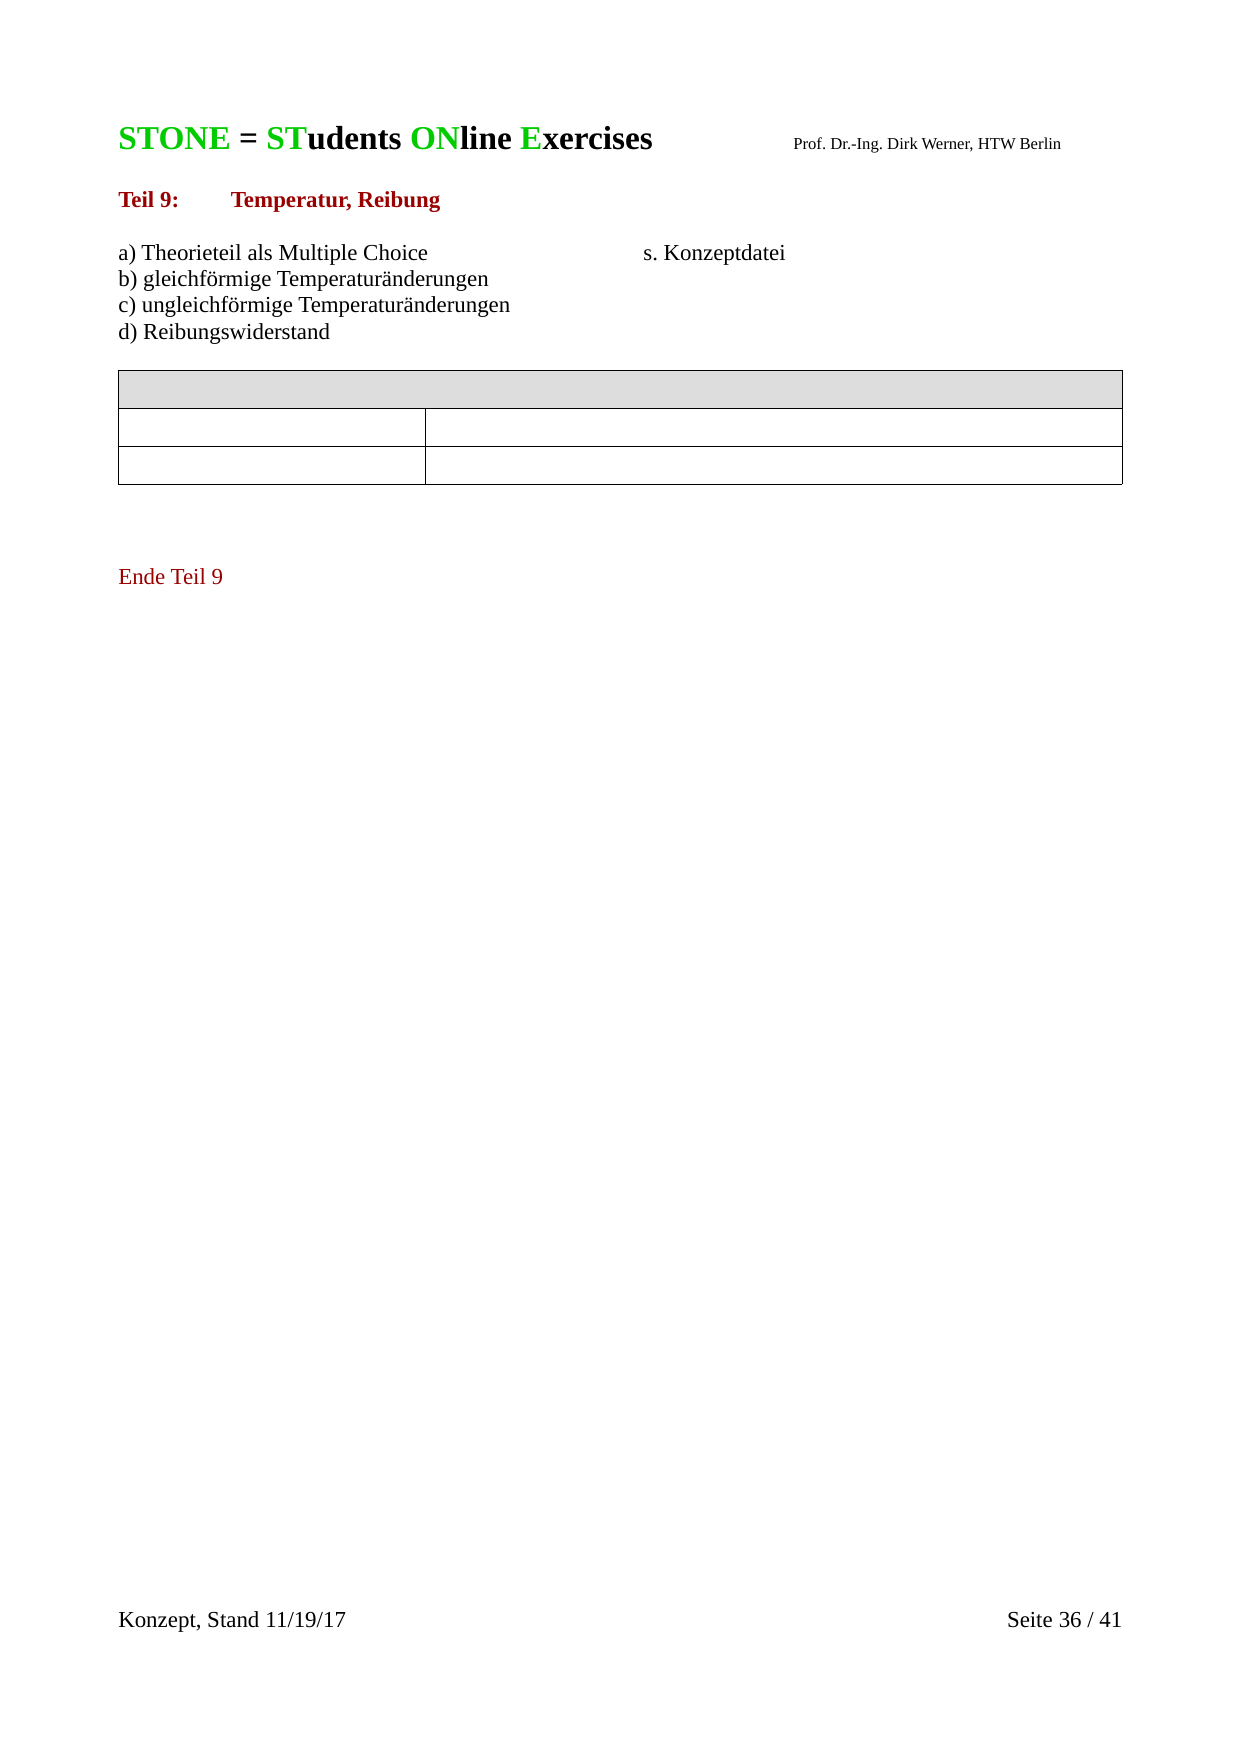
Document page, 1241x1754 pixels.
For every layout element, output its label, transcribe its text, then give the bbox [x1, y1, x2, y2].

text c) ungleichförmige Temperaturänderungen [118, 291, 1122, 318]
table_cell [119, 447, 425, 484]
text Teil 9: Temperatur, Reibung [118, 186, 1122, 212]
text d) Reibungswiderstand [118, 318, 1122, 344]
text b) gleichförmige Temperaturänderungen [118, 265, 1122, 291]
table_cell [426, 447, 1122, 484]
table_header [119, 371, 1122, 408]
table_cell [119, 409, 425, 446]
text a) Theorieteil als Multiple Choice s. Konzeptdatei [118, 239, 1122, 265]
text Ende Teil 9 [118, 563, 1122, 590]
table_cell [426, 409, 1122, 446]
